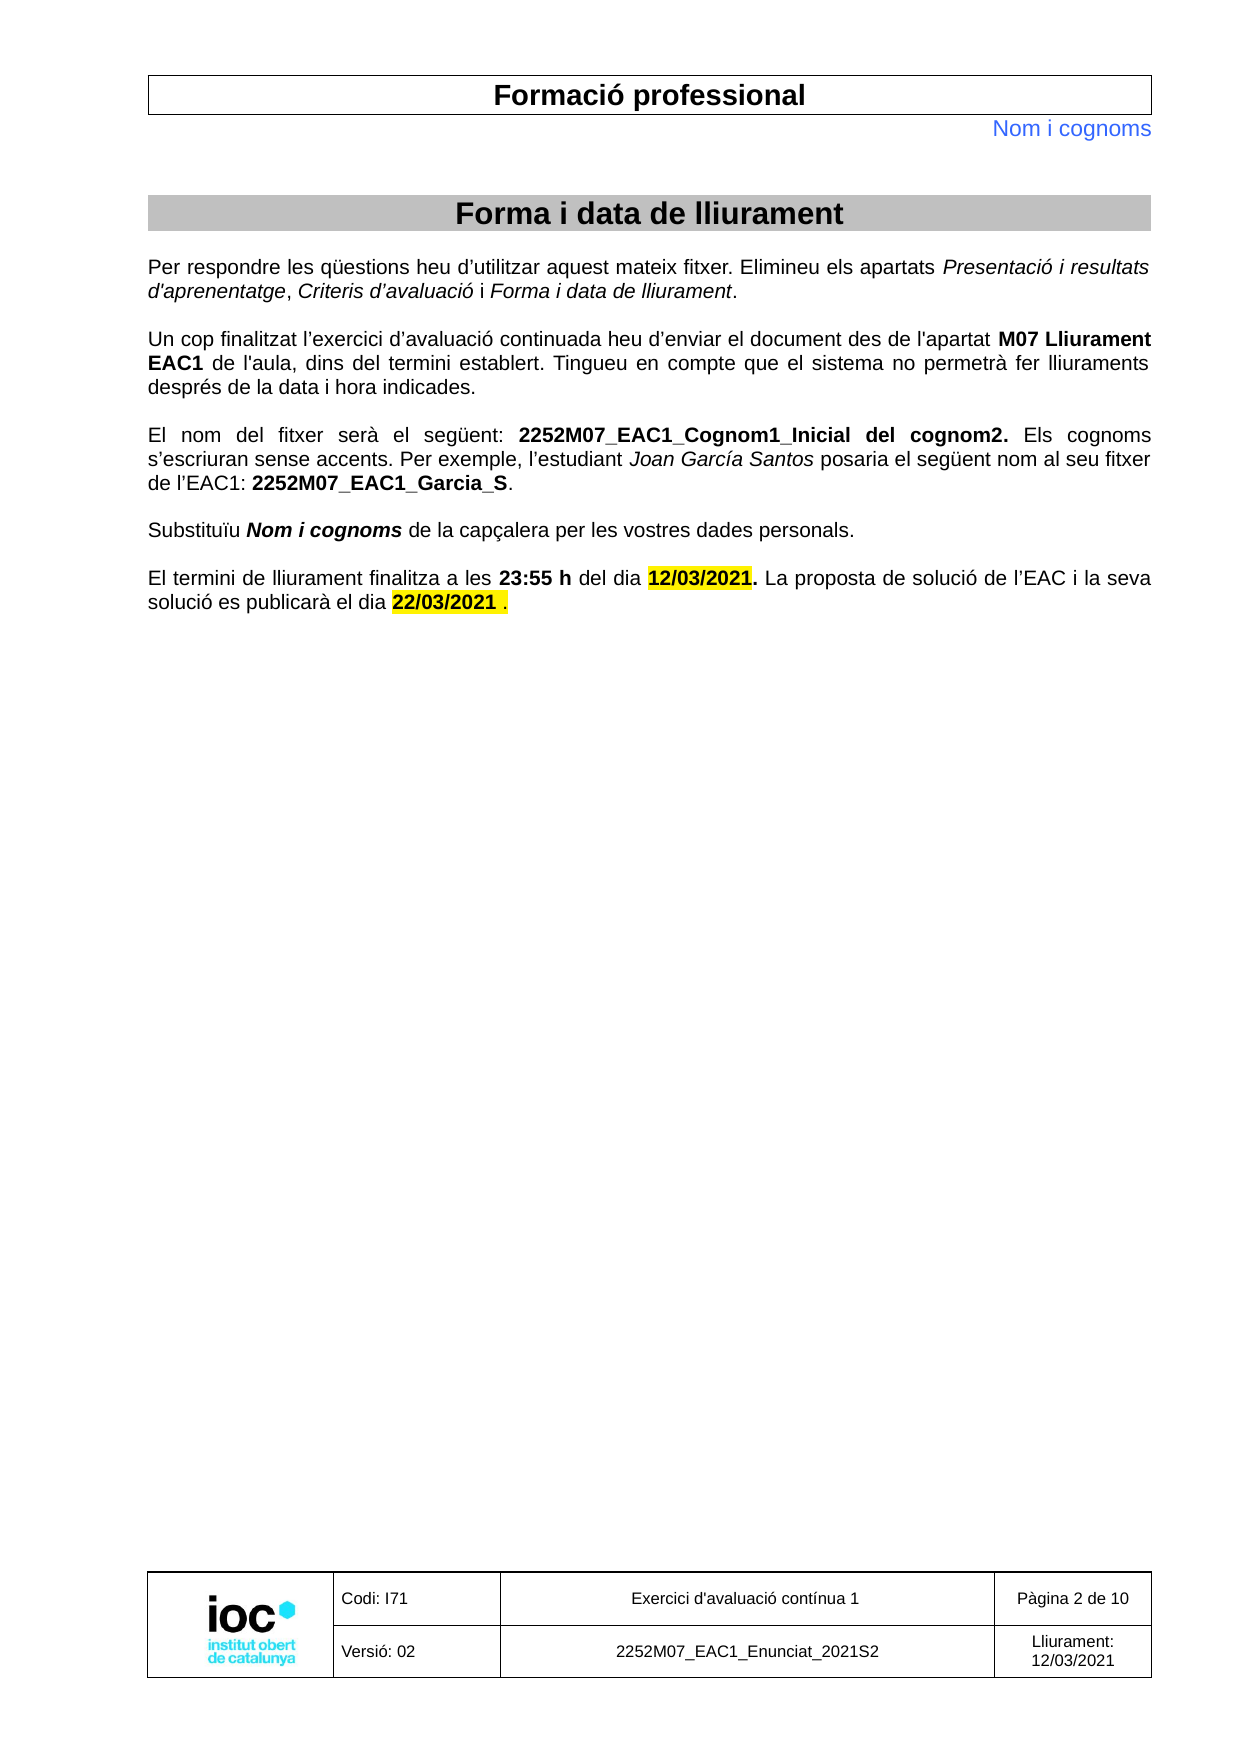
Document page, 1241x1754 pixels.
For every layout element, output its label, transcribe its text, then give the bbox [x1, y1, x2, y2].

text Un cop finalitzat l’exercici d’avaluació continuada heu d’enviar el document des de l'apartat M07 Lliurament EAC1 de l'aula, dins del termini establert. Tingueu en compte que el sistema no permetrà fer lliuraments després de la data i hora indicades. [148, 327, 1151, 398]
text El termini de lliurament finalitza a les 23:55 h del dia 12/03/2021. La proposta de solució de l’EAC i la seva solució es publicarà el dia 22/03/2021 . [148, 566, 1151, 614]
text Forma i data de lliurament [148, 195, 1151, 231]
text El nom del fitxer serà el següent: 2252M07_EAC1_Cognom1_Inicial del cognom2. Els cognoms s’escriuran sense accents. Per exemple, l’estudiant Joan García Santos posaria el següent nom al seu fitxer de l’EAC1: 2252M07_EAC1_Garcia_S. [148, 422, 1151, 494]
text Per respondre les qüestions heu d’utilitzar aquest mateix fitxer. Elimineu els apartats Presentació i resultats d'aprenentatge, Criteris d’avaluació i Forma i data de lliurament. [148, 255, 1151, 303]
picture [195, 1581, 309, 1677]
text Substituïu Nom i cognoms de la capçalera per les vostres dades personals. [148, 518, 1151, 542]
